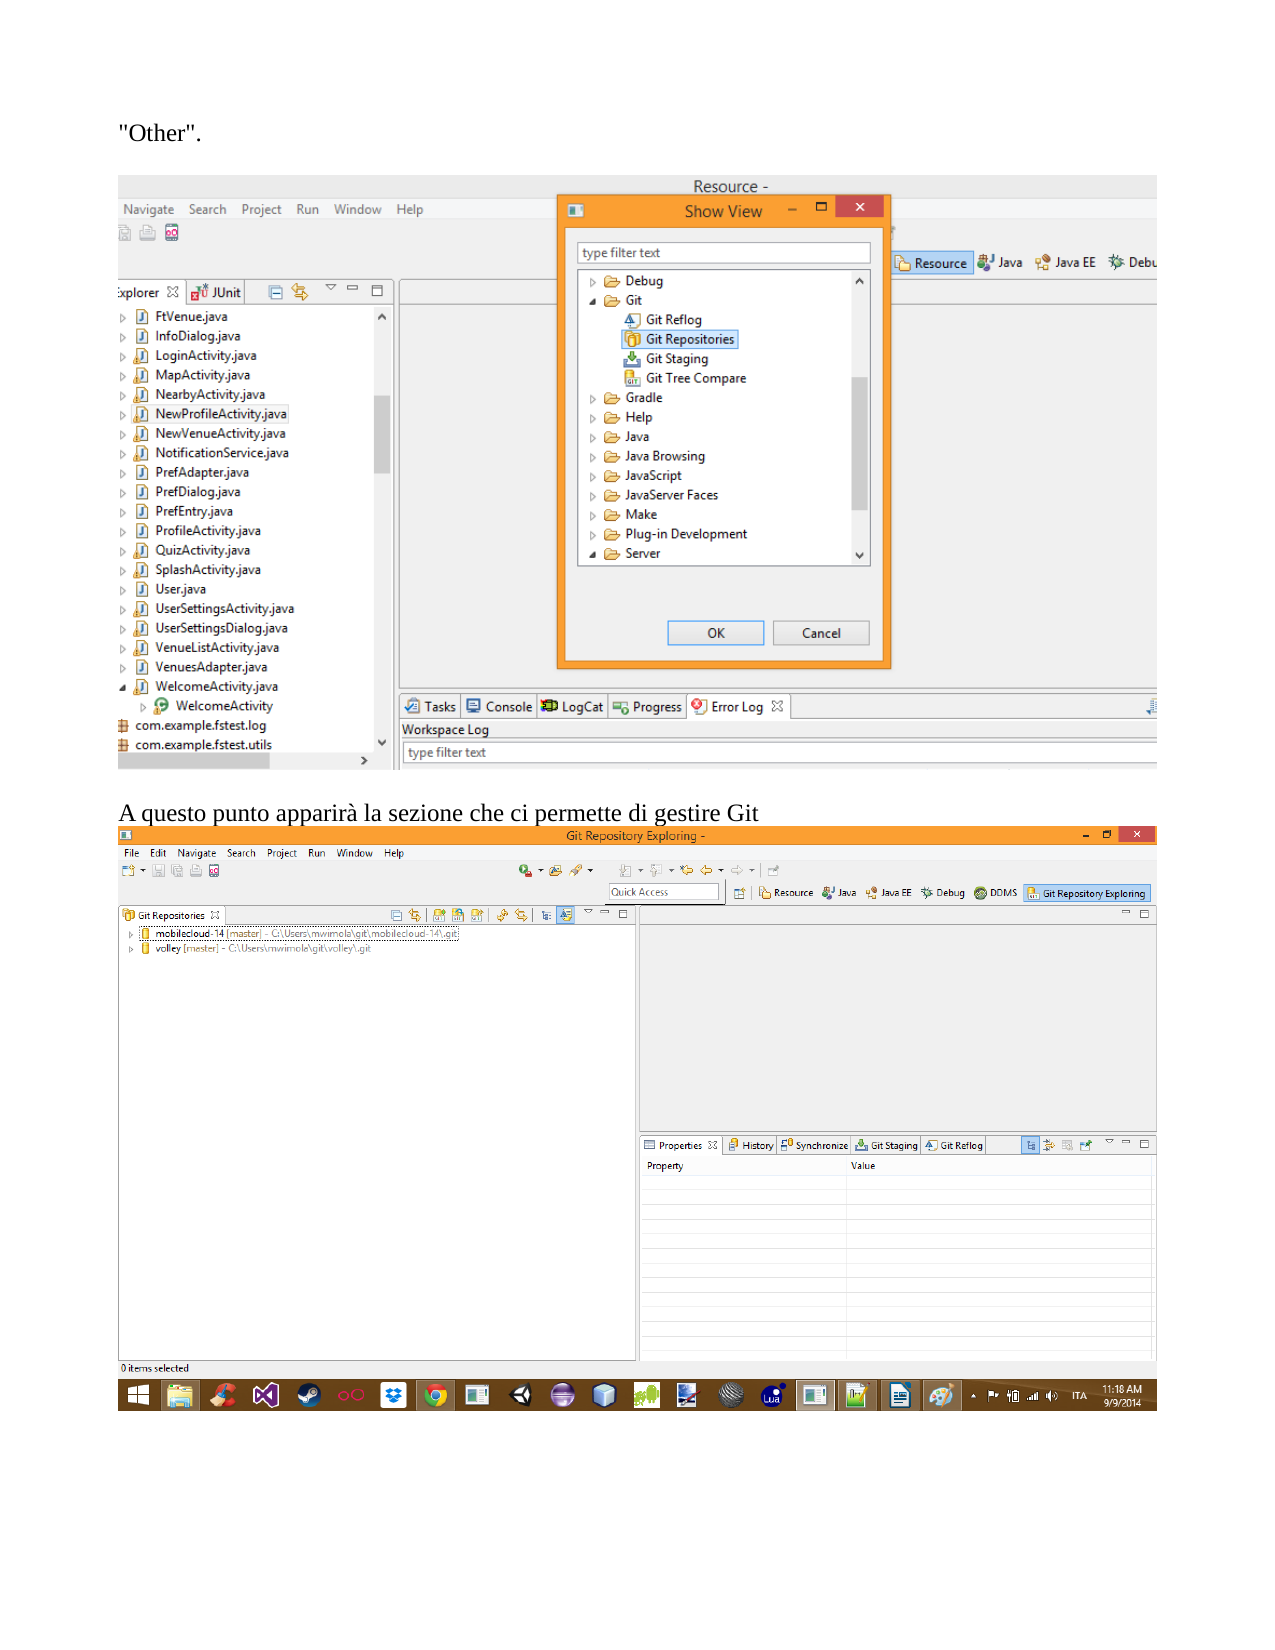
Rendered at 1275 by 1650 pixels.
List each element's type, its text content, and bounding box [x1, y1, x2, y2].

text A questo punto apparirà la sezione che ci permette di gestire Git [118, 798, 1157, 826]
text "Other". [118, 118, 1157, 147]
picture [118, 826, 1157, 1411]
